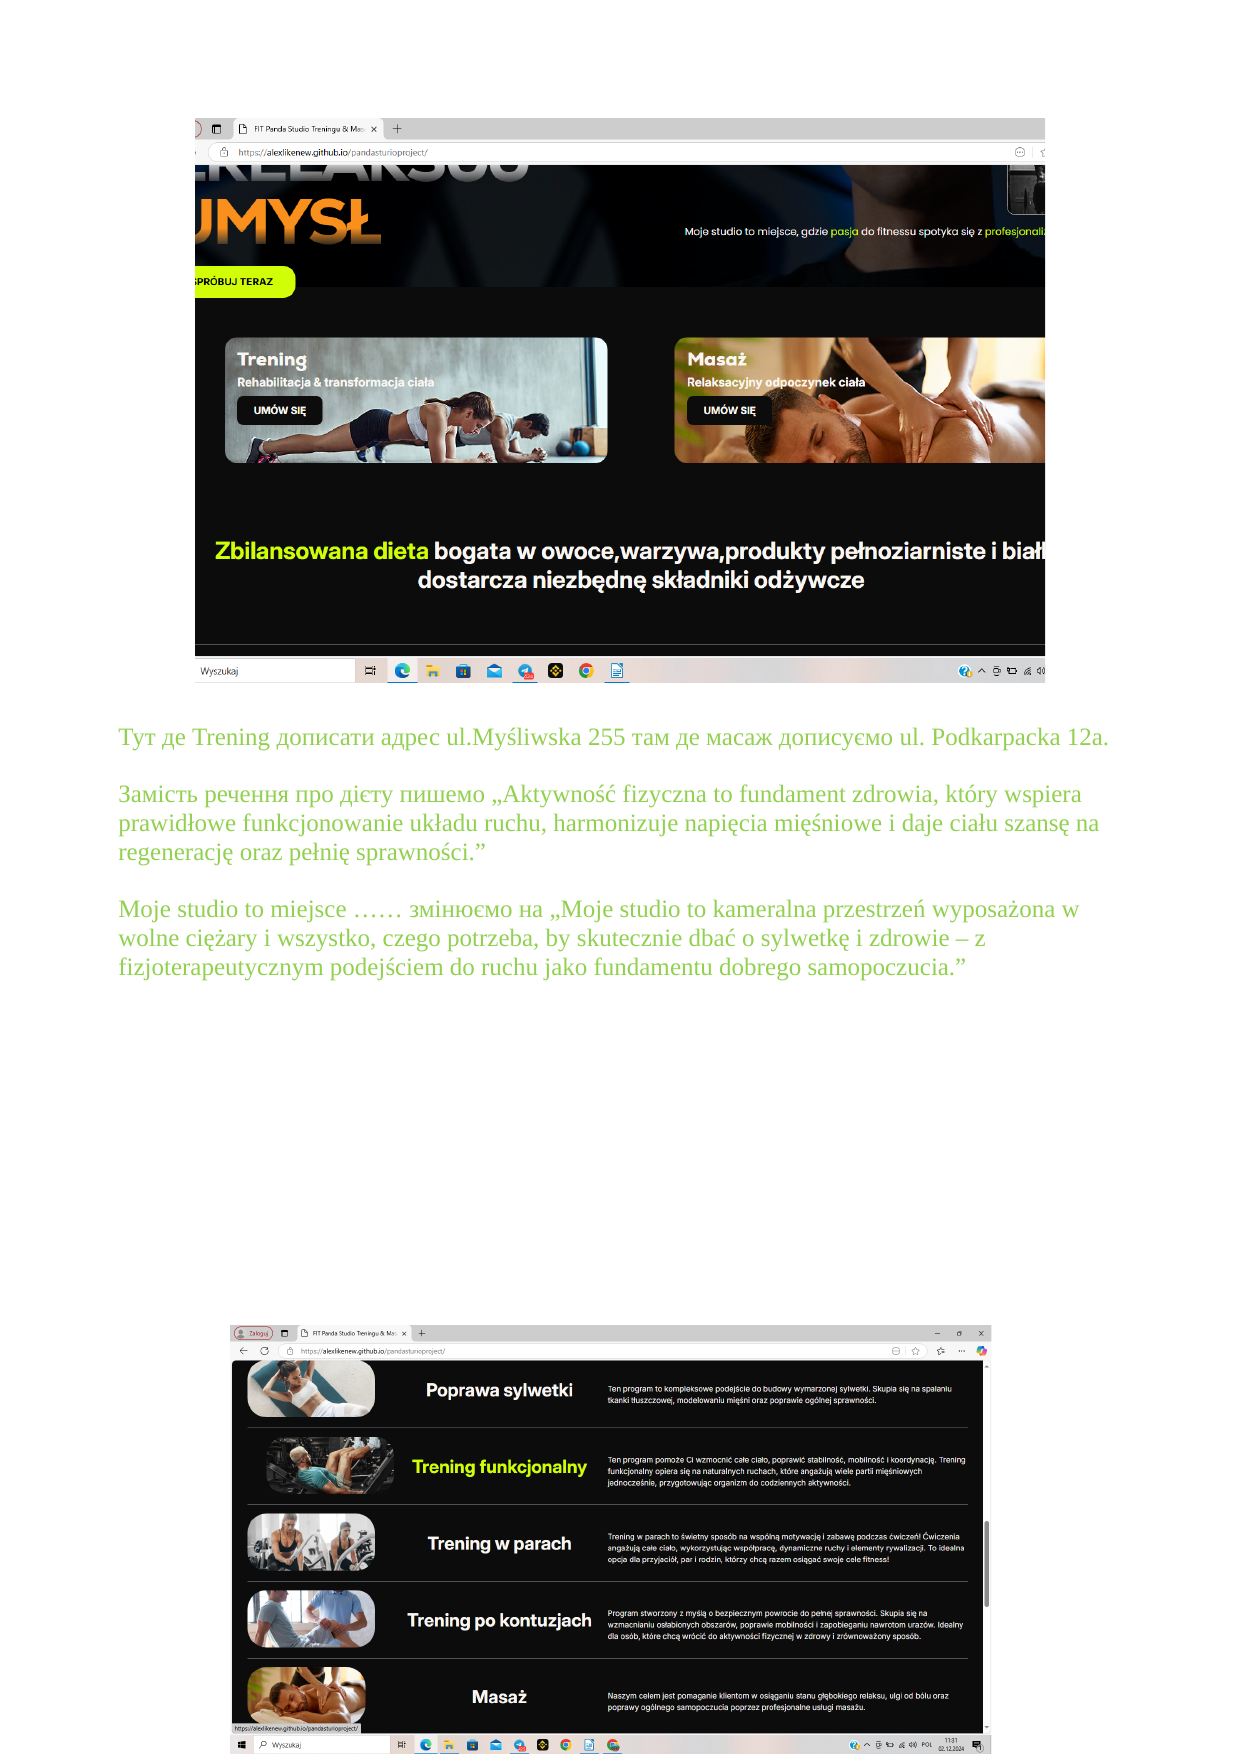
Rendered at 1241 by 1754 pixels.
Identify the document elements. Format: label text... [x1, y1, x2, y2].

text Тут де Trening дописати адрес ul.Myśliwska 255 там де масаж дописуємо ul. Podkarpacka 12a. Замість речення про дієту пишемо „Aktywność fizyczna to fundament zdrowia, który wspiera prawidłowe funkcjonowanie układu ruchu, harmonizuje napięcia mięśniowe i daje ciału szansę na regenerację oraz pełnię sprawności.” Moje studio to miejsce …… змінюємо на „Moje studio to kameralna przestrzeń wyposażona w wolne ciężary i wszystko, czego potrzeba, by skutecznie dbać o sylwetkę i zdrowie – z fizjoterapeutycznym podejściem do ruchu jako fundamentu dobrego samopoczucia.” [118, 722, 1122, 1067]
